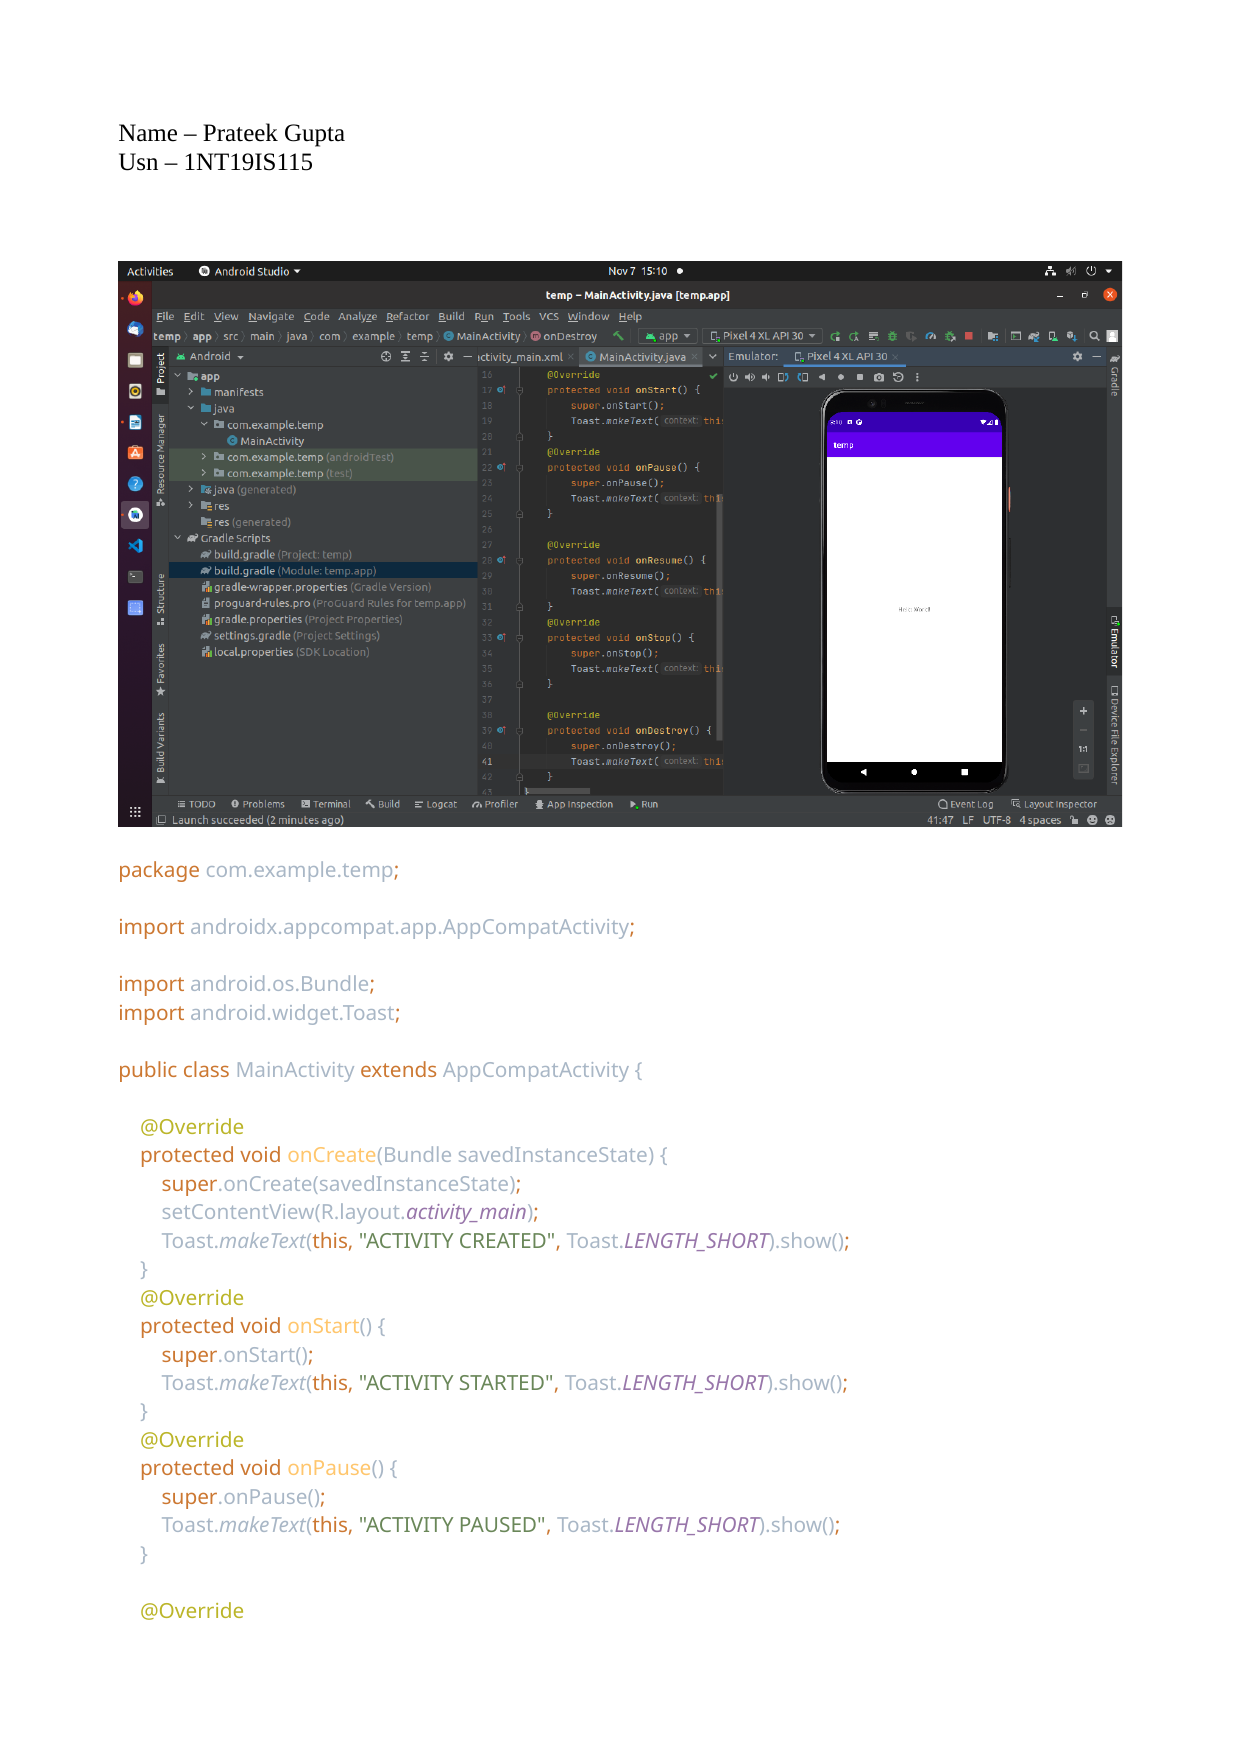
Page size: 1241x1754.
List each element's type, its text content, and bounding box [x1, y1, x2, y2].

text Usn – 1NT19IS115 [118, 147, 1122, 176]
picture [118, 261, 1123, 827]
text package com.example.temp; import androidx.appcompat.app.AppCompatActivity; import android.os.Bundle; import android.widget.Toast; public class MainActivity extends AppCompatActivity { @Override protected void onCreate(Bundle savedInstanceState) { super.onCreate(savedInstanceState); setContentView(R.layout.activity_main); Toast.makeText(this, "ACTIVITY CREATED", Toast.LENGTH_SHORT).show(); } @Override protected void onStart() { super.onStart(); Toast.makeText(this, "ACTIVITY STARTED", Toast.LENGTH_SHORT).show(); } @Override protected void onPause() { super.onPause(); Toast.makeText(this, "ACTIVITY PAUSED", Toast.LENGTH_SHORT).show(); } @Override [118, 855, 1122, 1624]
text Name – Prateek Gupta [118, 118, 1122, 147]
